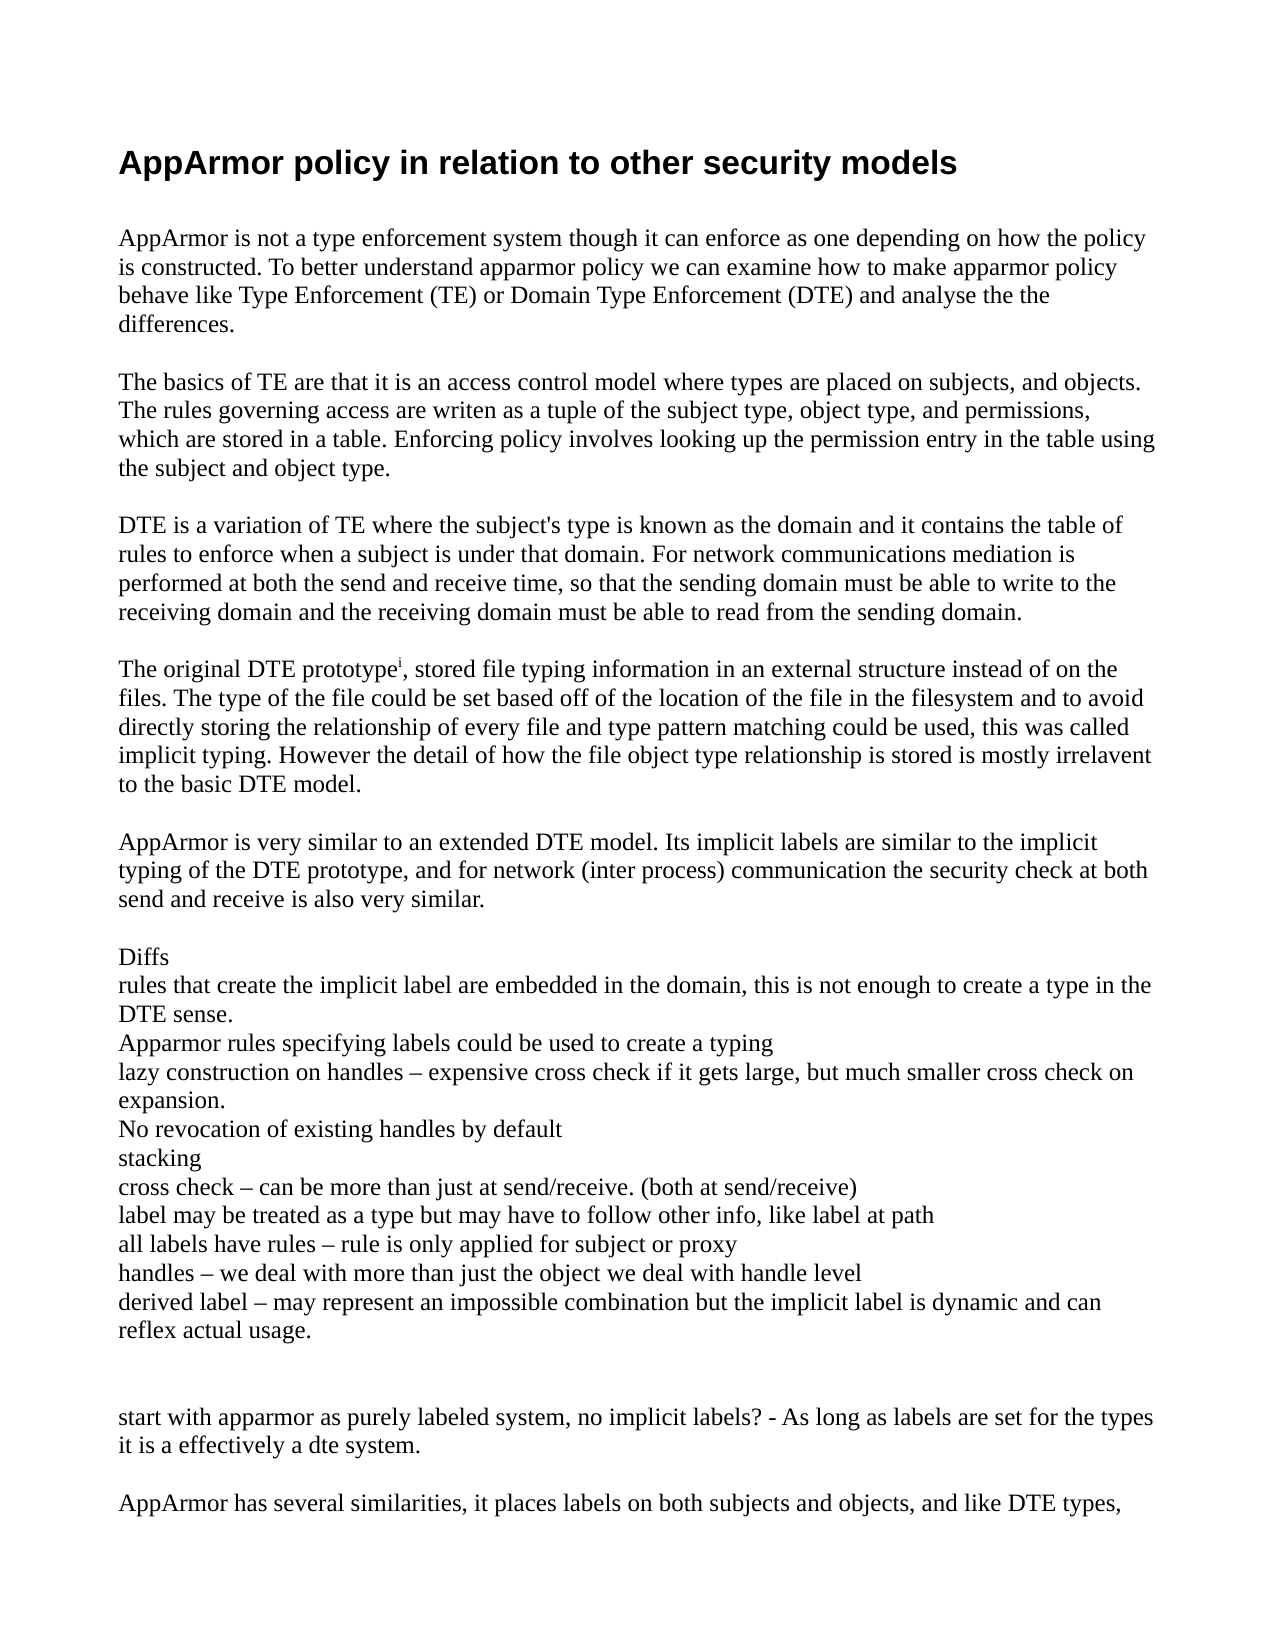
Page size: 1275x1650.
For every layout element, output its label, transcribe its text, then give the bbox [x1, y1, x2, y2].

text AppArmor has several similarities, it places labels on both subjects and objects, and like DTE types, [118, 1488, 1157, 1517]
text stacking [118, 1143, 1157, 1172]
text The original DTE prototype, stored file typing information in an external structure instead of on the files. The type of the file could be set based off of the location of the file in the filesystem and to avoid directly storing the relationship of every file and type pattern matching could be used, this was called implicit typing. However the detail of how the file object type relationship is stored is mostly irrelavent to the basic DTE model. [118, 654, 1157, 798]
text lazy construction on handles – expensive cross check if it gets large, but much smaller cross check on expansion. [118, 1057, 1157, 1114]
text all labels have rules – rule is only applied for subject or proxy [118, 1229, 1157, 1258]
text start with apparmor as purely labeled system, no implicit labels? - As long as labels are set for the types it is a effectively a dte system. [118, 1402, 1157, 1459]
text label may be treated as a type but may have to follow other info, like label at path [118, 1201, 1157, 1229]
text Apparmor rules specifying labels could be used to create a typing [118, 1028, 1157, 1057]
text Diffs [118, 942, 1157, 971]
text AppArmor is very similar to an extended DTE model. Its implicit labels are similar to the implicit typing of the DTE prototype, and for network (inter process) communication the security check at both send and receive is also very similar. [118, 827, 1157, 913]
text cross check – can be more than just at send/receive. (both at send/receive) [118, 1172, 1157, 1201]
subtitle AppArmor policy in relation to other security models [118, 143, 1157, 182]
text AppArmor is not a type enforcement system though it can enforce as one depending on how the policy is constructed. To better understand apparmor policy we can examine how to make apparmor policy behave like Type Enforcement (TE) or Domain Type Enforcement (DTE) and analyse the the differences. [118, 223, 1157, 338]
text No revocation of existing handles by default [118, 1114, 1157, 1143]
text rules that create the implicit label are embedded in the domain, this is not enough to create a type in the DTE sense. [118, 971, 1157, 1028]
text derived label – may represent an impossible combination but the implicit label is dynamic and can reflex actual usage. [118, 1287, 1157, 1344]
text The basics of TE are that it is an access control model where types are placed on subjects, and objects. The rules governing access are writen as a tuple of the subject type, object type, and permissions, which are stored in a table. Enforcing policy involves looking up the permission entry in the table using the subject and object type. [118, 367, 1157, 482]
text DTE is a variation of TE where the subject's type is known as the domain and it contains the table of rules to enforce when a subject is under that domain. For network communications mediation is performed at both the send and receive time, so that the sending domain must be able to write to the receiving domain and the receiving domain must be able to read from the sending domain. [118, 511, 1157, 626]
text handles – we deal with more than just the object we deal with handle level [118, 1258, 1157, 1287]
